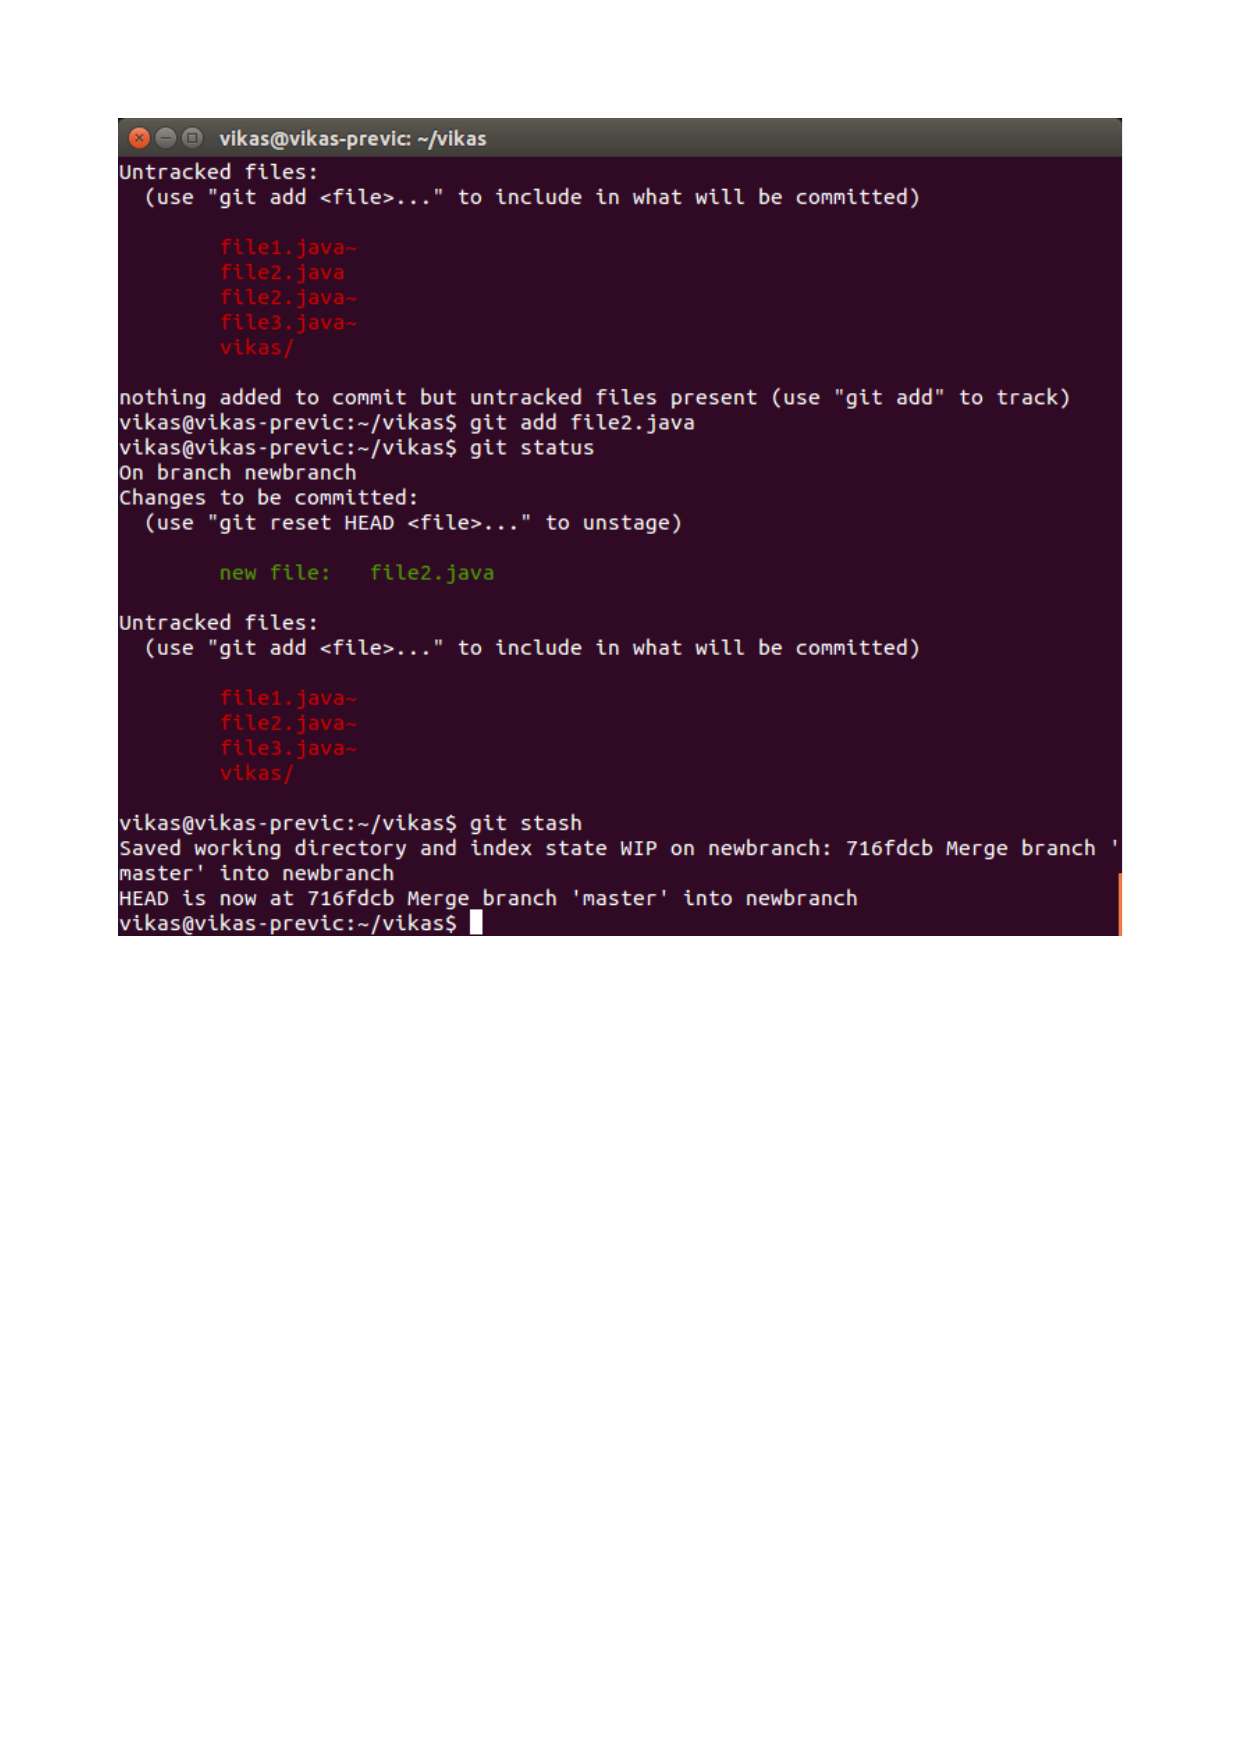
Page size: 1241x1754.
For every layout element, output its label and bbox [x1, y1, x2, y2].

picture [118, 118, 1123, 936]
